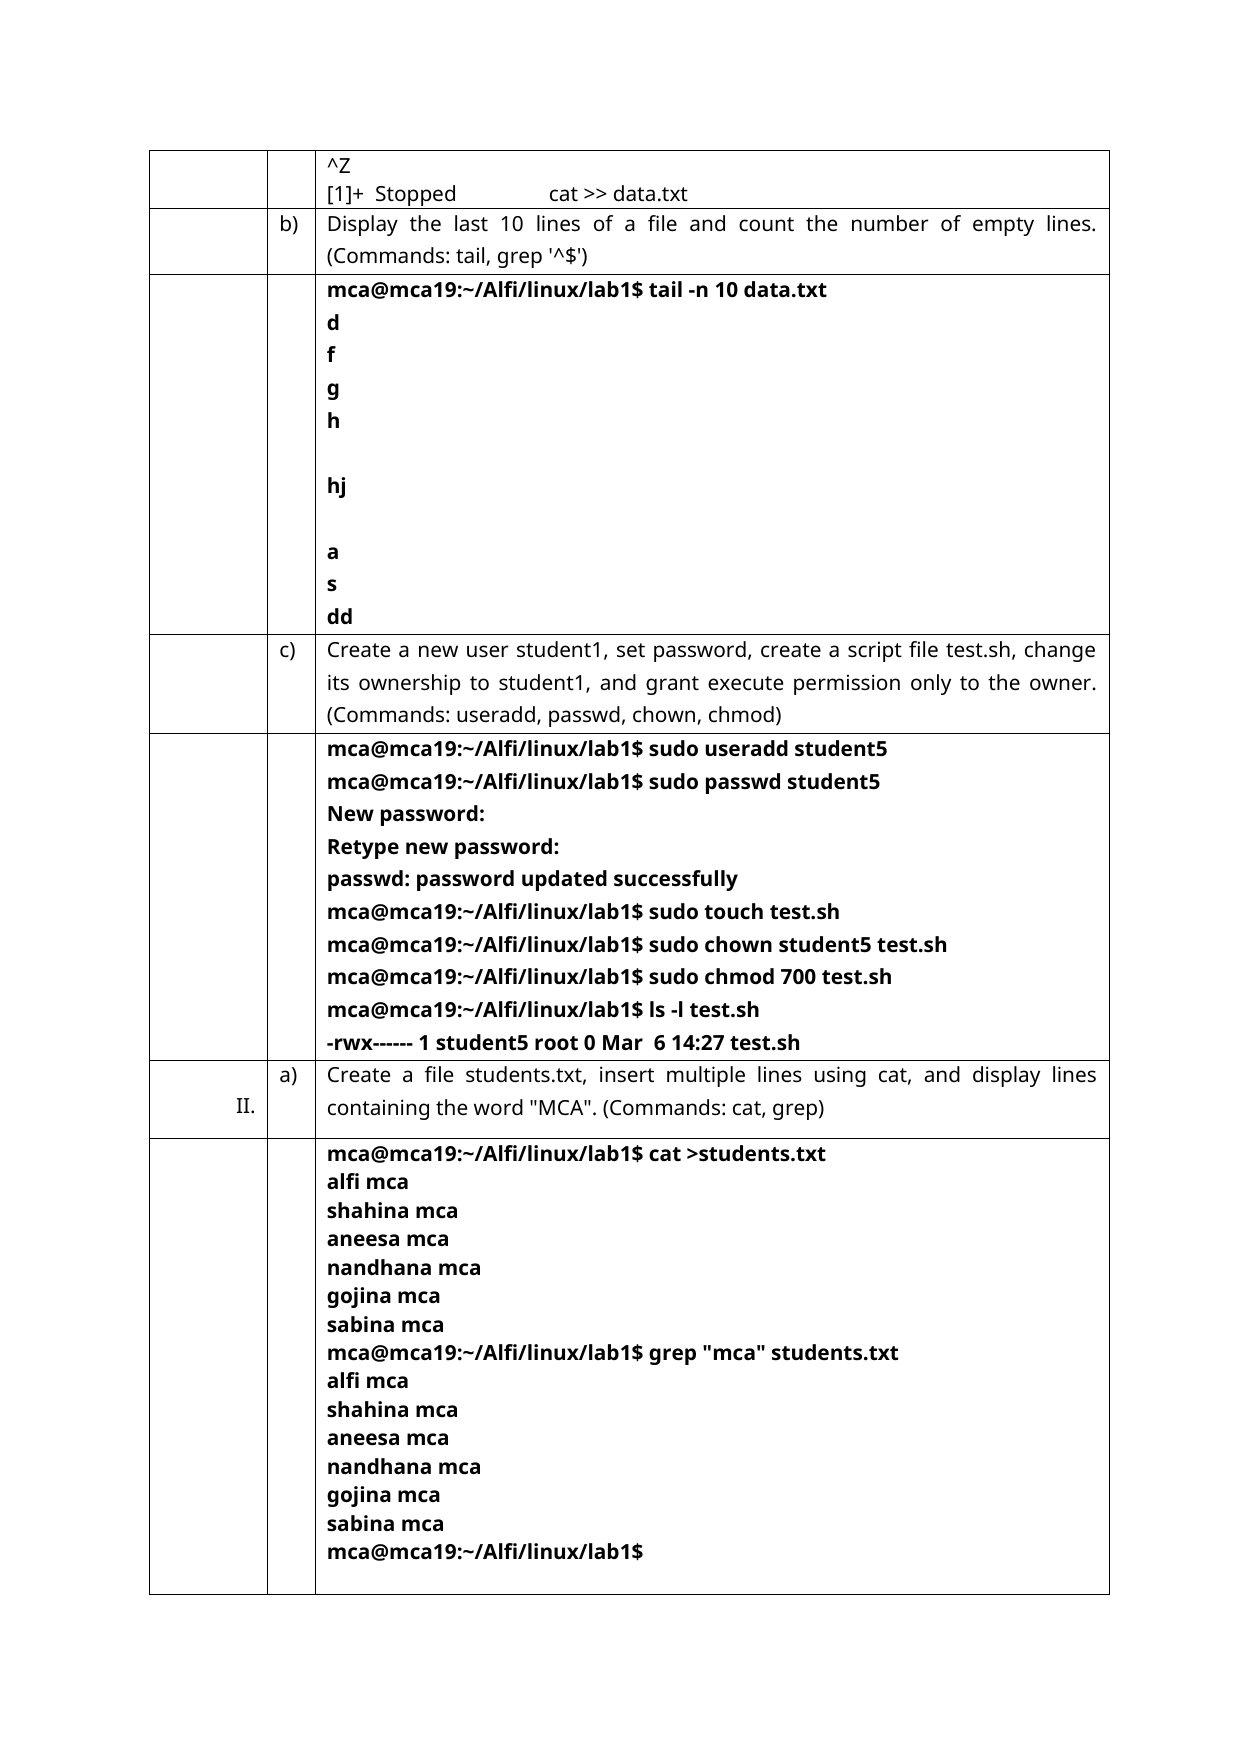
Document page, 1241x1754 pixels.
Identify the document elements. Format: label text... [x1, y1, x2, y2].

table_cell [268, 1139, 315, 1594]
table_cell ^Z [1]+ Stopped cat >> data.txt [316, 151, 1109, 208]
table_cell [150, 1139, 267, 1594]
table_cell [150, 151, 267, 208]
table_cell mca@mca19:~/Alfi/linux/lab1$ cat >students.txt alfi mca shahina mca aneesa mca nandhana mca gojina mca sabina mca mca@mca19:~/Alfi/linux/lab1$ grep "mca" students.txt alfi mca shahina mca aneesa mca nandhana mca gojina mca sabina mca mca@mca19:~/Alfi/linux/lab1$ [316, 1139, 1109, 1594]
table_cell mca@mca19:~/Alfi/linux/lab1$ tail -n 10 data.txt d f g h hj a s dd [316, 275, 1109, 634]
table_cell mca@mca19:~/Alfi/linux/lab1$ sudo useradd student5 mca@mca19:~/Alfi/linux/lab1$ sudo passwd student5 New password: Retype new password: passwd: password updated successfully mca@mca19:~/Alfi/linux/lab1$ sudo touch test.sh mca@mca19:~/Alfi/linux/lab1$ sudo chown student5 test.sh mca@mca19:~/Alfi/linux/lab1$ sudo chmod 700 test.sh mca@mca19:~/Alfi/linux/lab1$ ls -l test.sh -rwx------ 1 student5 root 0 Mar 6 14:27 test.sh [316, 734, 1109, 1059]
table_cell II. [150, 1061, 267, 1138]
table_cell [150, 209, 267, 274]
table_cell [268, 734, 315, 1059]
table_cell a) [268, 1061, 315, 1138]
table_cell c) [268, 635, 315, 733]
table_cell Display the last 10 lines of a file and count the number of empty lines. (Commands: tail, grep '^$') [316, 209, 1109, 274]
table_cell [150, 635, 267, 733]
table_cell Create a file students.txt, insert multiple lines using cat, and display lines containing the word "MCA". (Commands: cat, grep) [316, 1061, 1109, 1138]
table_cell [268, 275, 315, 634]
table_cell [150, 734, 267, 1059]
table_cell Create a new user student1, set password, create a script file test.sh, change its ownership to student1, and grant execute permission only to the owner. (Commands: useradd, passwd, chown, chmod) [316, 635, 1109, 733]
table_cell [150, 275, 267, 634]
table_cell b) [268, 209, 315, 274]
table_cell [268, 151, 315, 208]
